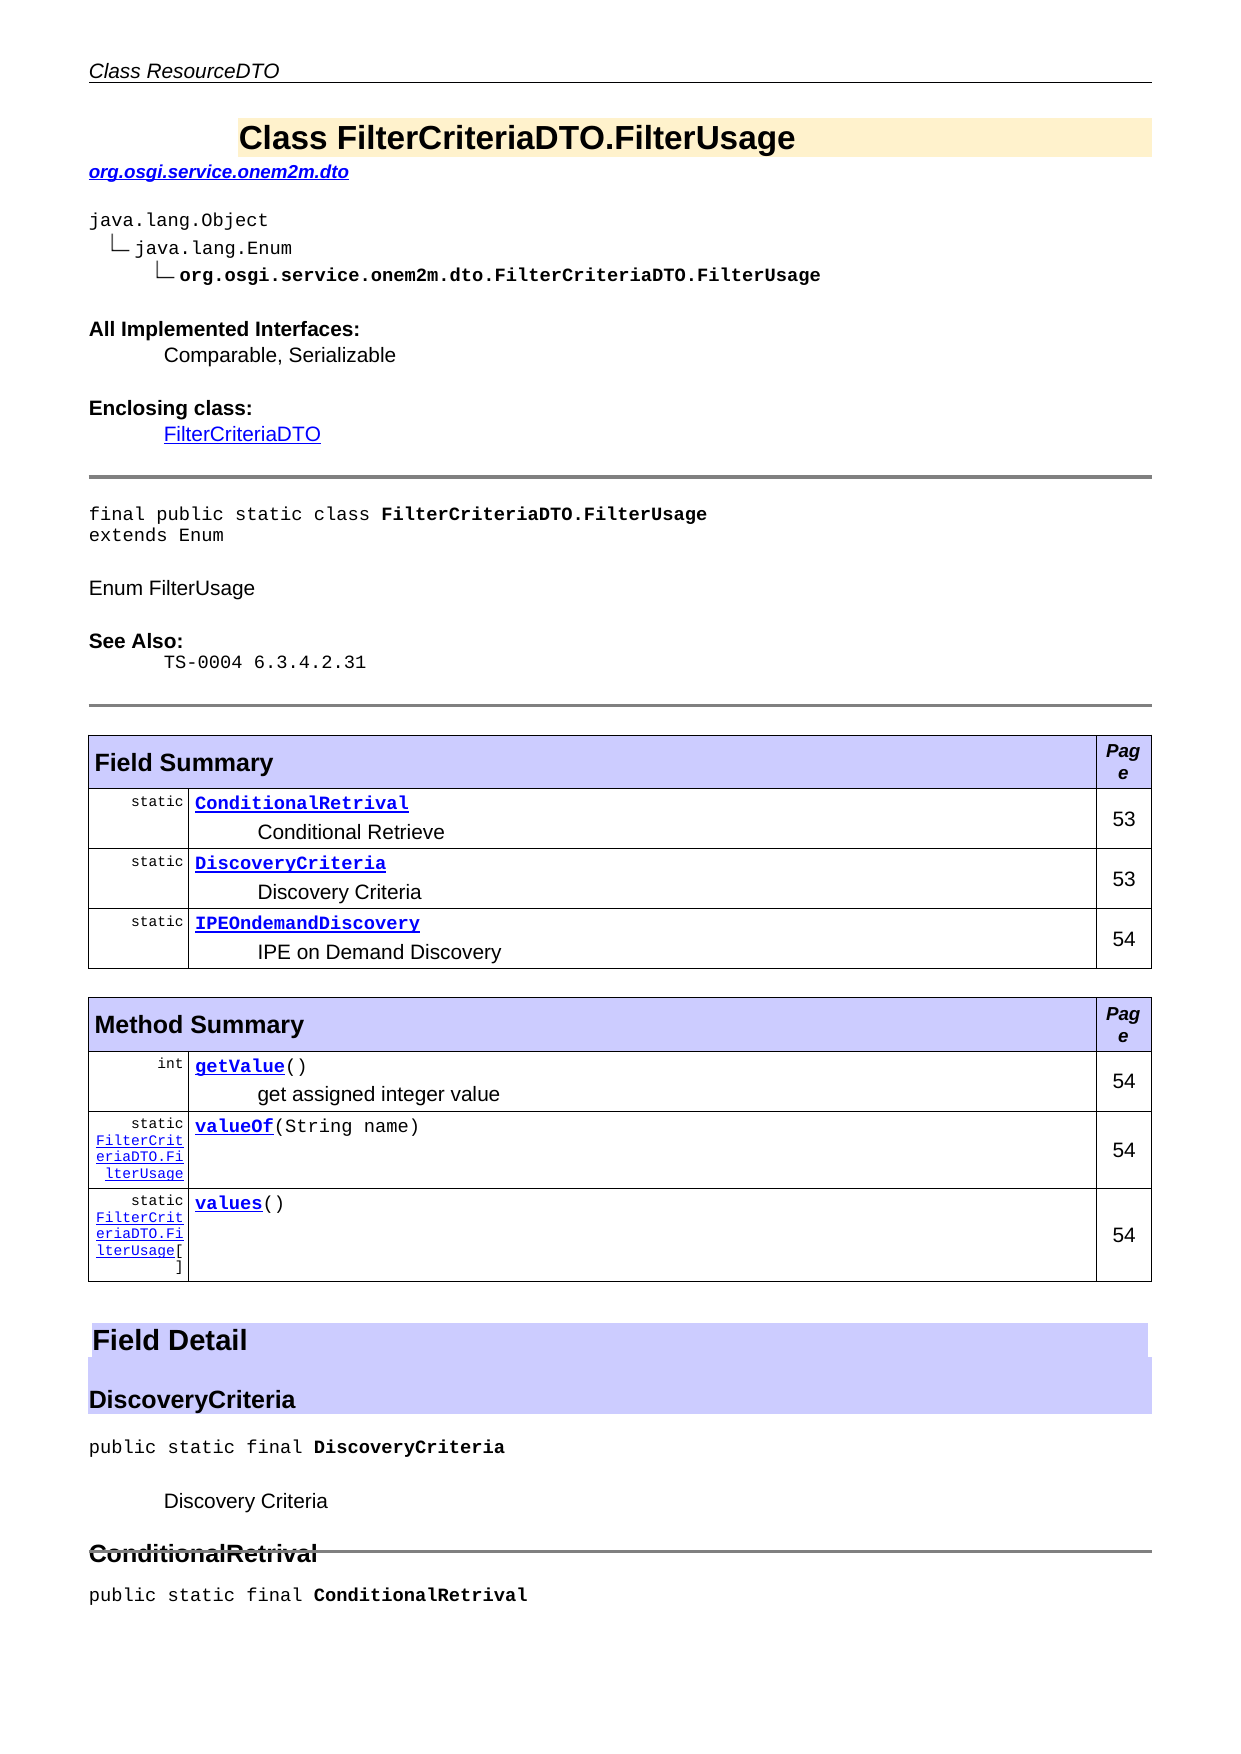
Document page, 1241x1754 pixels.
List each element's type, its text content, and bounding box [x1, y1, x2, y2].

table_cell getValue() get assigned integer value [189, 1052, 1096, 1111]
text Discovery Criteria [163, 1488, 1152, 1512]
text FilterCriteriaDTO [163, 422, 1152, 446]
text public static final DiscoveryCriteria [88, 1438, 1152, 1459]
text public static final ConditionalRetrival [88, 1586, 1152, 1607]
table_header Method Summary [89, 998, 1096, 1051]
table_cell 53 [1097, 909, 1151, 968]
table_cell valueOf(String name) [189, 1112, 1096, 1188]
table_cell IPEOndemandDiscovery IPE on Demand Discovery [189, 909, 1096, 968]
text java.lang.Enum [88, 232, 1152, 260]
table_cell DiscoveryCriteria Discovery Criteria [189, 849, 1096, 908]
table_cell static [89, 849, 188, 908]
table_cell 53 [1097, 1052, 1151, 1111]
text TS-0004 6.3.4.2.31 [163, 653, 1152, 674]
text Enum FilterUsage [88, 576, 1152, 600]
text org.osgi.service.onem2m.dto [88, 160, 1152, 182]
table_cell static [89, 789, 188, 848]
table_header Page [1097, 998, 1151, 1051]
table_cell 53 [1097, 1112, 1151, 1188]
table_cell int [89, 1052, 188, 1111]
text Comparable, Serializable [163, 343, 1152, 367]
subtitle Field Detail [92, 1323, 1148, 1357]
table_cell static FilterCriteriaDTO.FilterUsage [89, 1112, 188, 1188]
subtitle Class FilterCriteriaDTO.FilterUsage [238, 118, 1152, 157]
text final public static class FilterCriteriaDTO.FilterUsage [88, 504, 1152, 526]
table_cell 52 [1097, 789, 1151, 848]
text java.lang.Object [88, 211, 1152, 232]
text extends Enum [88, 526, 1152, 547]
table_header Page [1097, 736, 1151, 788]
text See Also: [88, 629, 1152, 653]
table_cell values() [189, 1189, 1096, 1281]
subtitle All Implemented Interfaces: [88, 317, 1152, 341]
subtitle Enclosing class: [88, 396, 1152, 420]
table_cell 52 [1097, 849, 1151, 908]
table_header Field Summary [89, 736, 1096, 788]
subtitle DiscoveryCriteria [88, 1385, 1152, 1414]
table_cell static [89, 909, 188, 968]
table_cell static FilterCriteriaDTO.FilterUsage[] [89, 1189, 188, 1281]
table_cell ConditionalRetrival Conditional Retrieve [189, 789, 1096, 848]
picture [156, 260, 180, 282]
table_cell 53 [1097, 1189, 1151, 1281]
picture [111, 232, 135, 255]
text org.osgi.service.onem2m.dto.FilterCriteriaDTO.FilterUsage [88, 260, 1152, 287]
